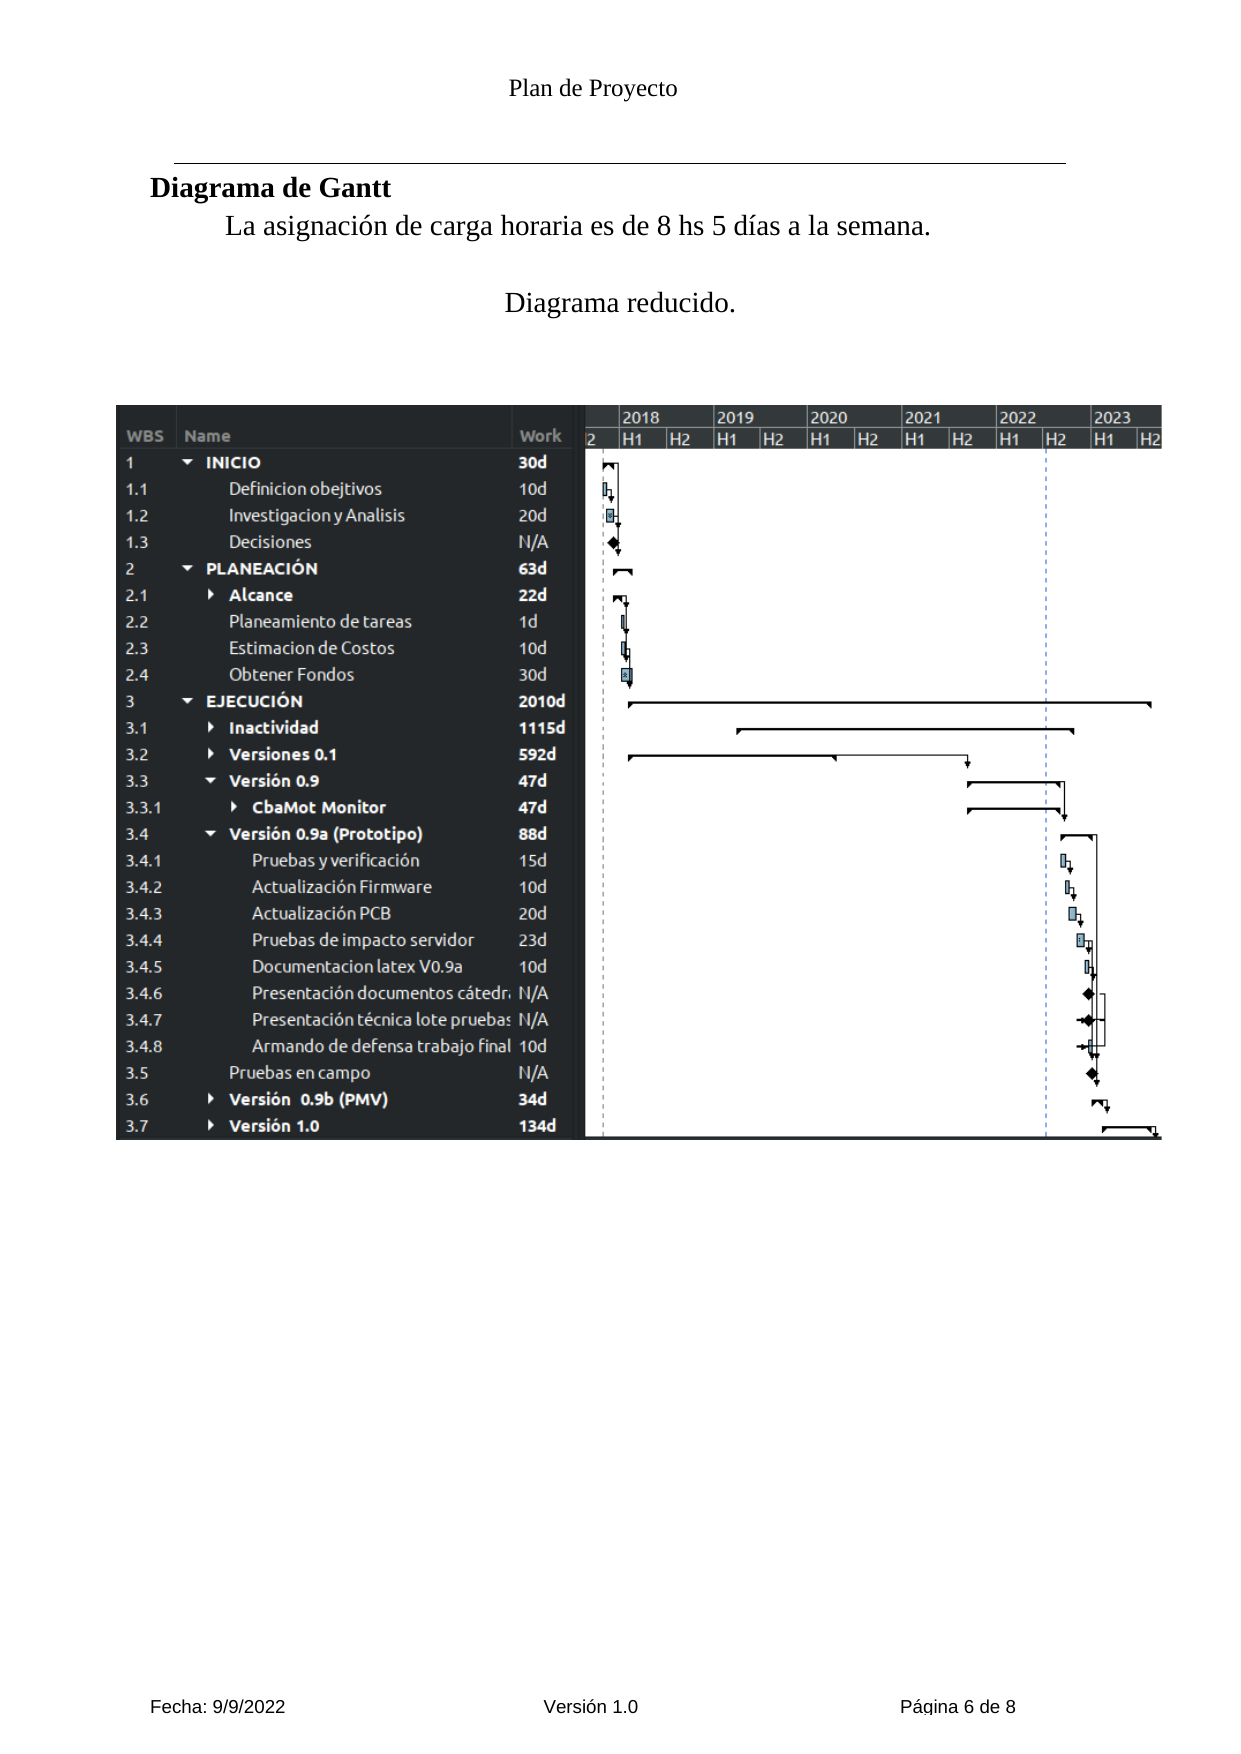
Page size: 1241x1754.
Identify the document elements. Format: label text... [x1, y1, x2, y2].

text Diagrama de Gantt [150, 131, 1090, 203]
text La asignación de carga horaria es de 8 hs 5 días a la semana. [150, 208, 1090, 242]
picture [116, 405, 1162, 1140]
text Diagrama reducido. [150, 285, 1090, 319]
